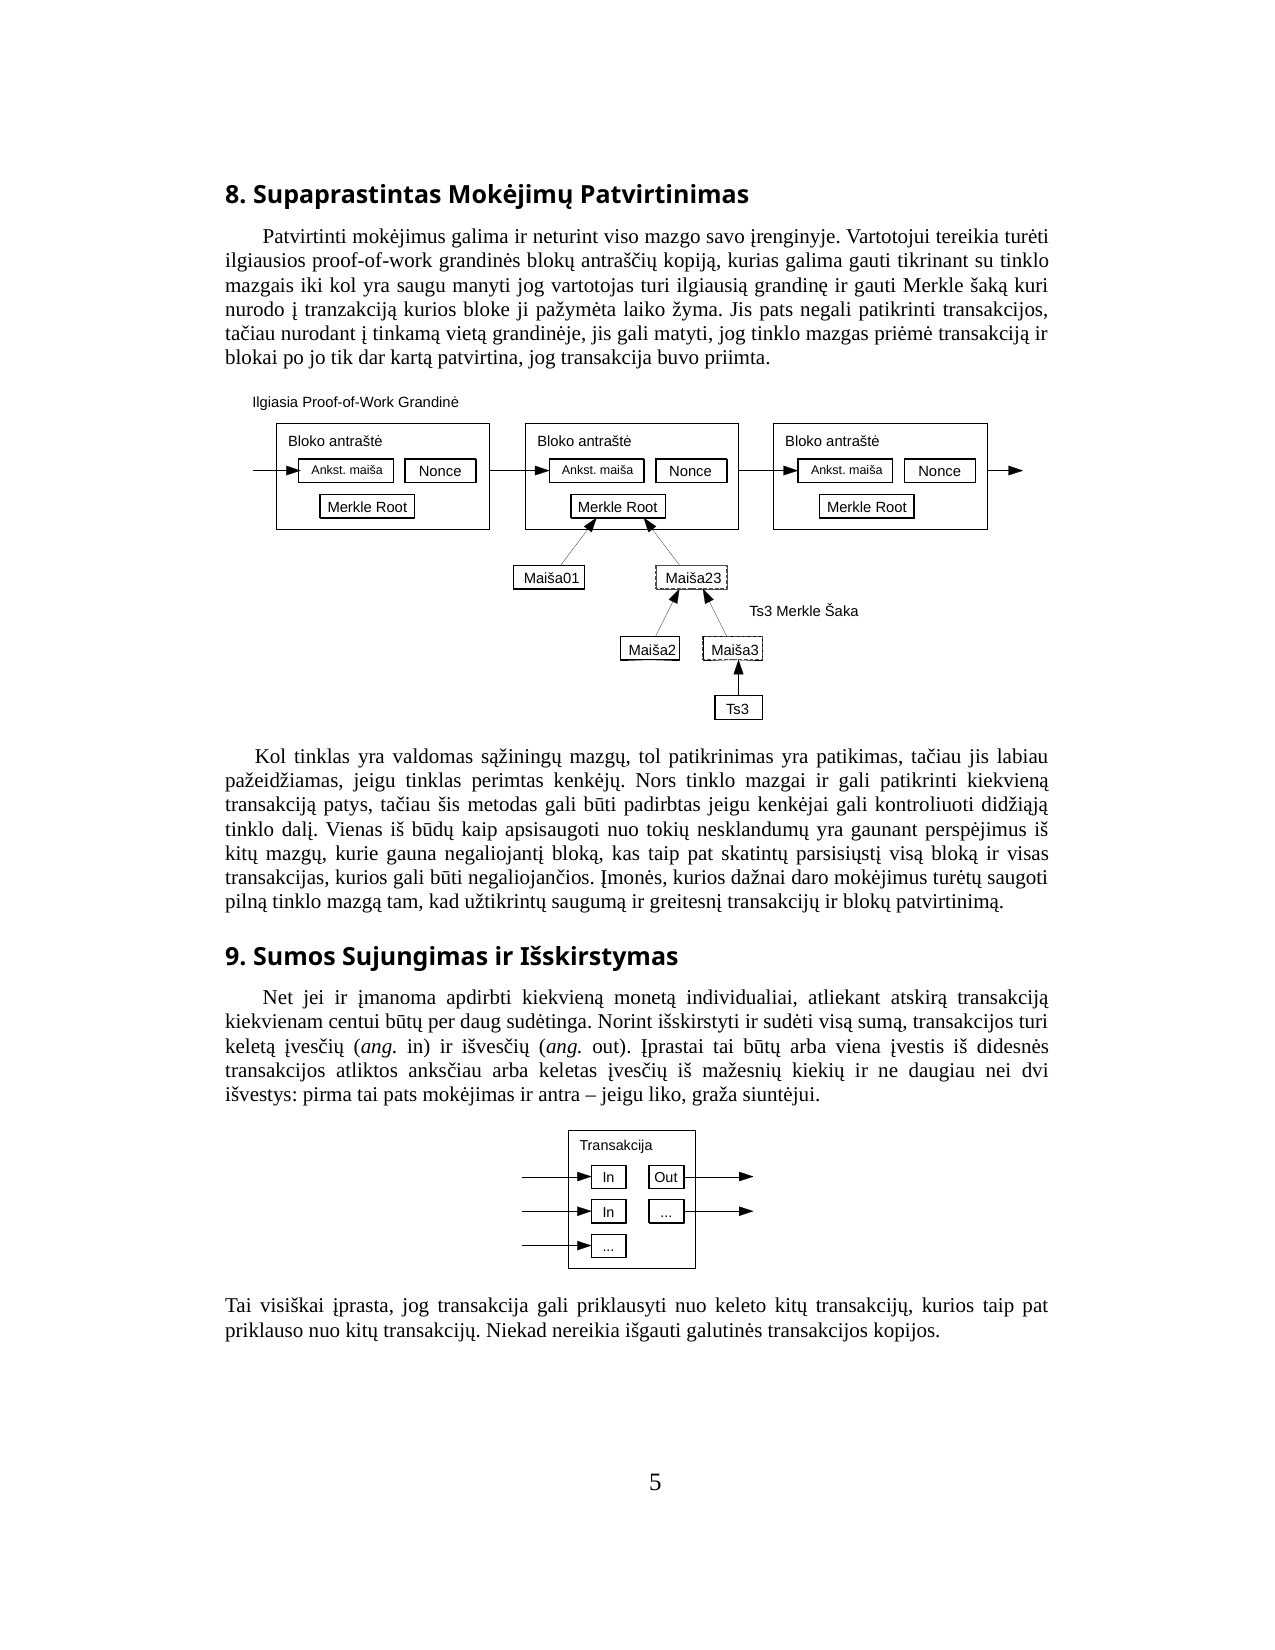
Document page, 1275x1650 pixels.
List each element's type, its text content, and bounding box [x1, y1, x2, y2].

text Patvirtinti mokėjimus galima ir neturint viso mazgo savo įrenginyje. Vartotojui tereikia turėti ilgiausios proof-of-work grandinės blokų antraščių kopiją, kurias galima gauti tikrinant su tinklo mazgais iki kol yra saugu manyti jog vartotojas turi ilgiausią grandinę ir gauti Merkle šaką kuri nurodo į tranzakciją kurios bloke ji pažymėta laiko žyma. Jis pats negali patikrinti transakcijos, tačiau nurodant į tinkamą vietą grandinėje, jis gali matyti, jog tinklo mazgas priėmė transakciją ir blokai po jo tik dar kartą patvirtina, jog transakcija buvo priimta. [225, 224, 1050, 369]
subtitle 8. Supaprastintas Mokėjimų Patvirtinimas [225, 177, 1050, 211]
text Tai visiškai įprasta, jog transakcija gali priklausyti nuo keleto kitų transakcijų, kurios taip pat priklauso nuo kitų transakcijų. Niekad nereikia išgauti galutinės transakcijos kopijos. [225, 1293, 1050, 1342]
text Net jei ir įmanoma apdirbti kiekvieną monetą individualiai, atliekant atskirą transakciją kiekvienam centui būtų per daug sudėtinga. Norint išskirstyti ir sudėti visą sumą, transakcijos turi keletą įvesčių (ang. in) ir išvesčių (ang. out). Įprastai tai būtų arba viena įvestis iš didesnės transakcijos atliktos anksčiau arba keletas įvesčių iš mažesnių kiekių ir ne daugiau nei dvi išvestys: pirma tai pats mokėjimas ir antra – jeigu liko, graža siuntėjui. [225, 985, 1050, 1106]
text Kol tinklas yra valdomas sąžiningų mazgų, tol patikrinimas yra patikimas, tačiau jis labiau pažeidžiamas, jeigu tinklas perimtas kenkėjų. Nors tinklo mazgai ir gali patikrinti kiekvieną transakciją patys, tačiau šis metodas gali būti padirbtas jeigu kenkėjai gali kontroliuoti didžiąją tinklo dalį. Vienas iš būdų kaip apsisaugoti nuo tokių nesklandumų yra gaunant perspėjimus iš kitų mazgų, kurie gauna negaliojantį bloką, kas taip pat skatintų parsisiųstį visą bloką ir visas transakcijas, kurios gali būti negaliojančios. Įmonės, kurios dažnai daro mokėjimus turėtų saugoti pilną tinklo mazgą tam, kad užtikrintų saugumą ir greitesnį transakcijų ir blokų patvirtinimą. [225, 743, 1050, 913]
subtitle 9. Sumos Sujungimas ir Išskirstymas [225, 938, 1050, 972]
